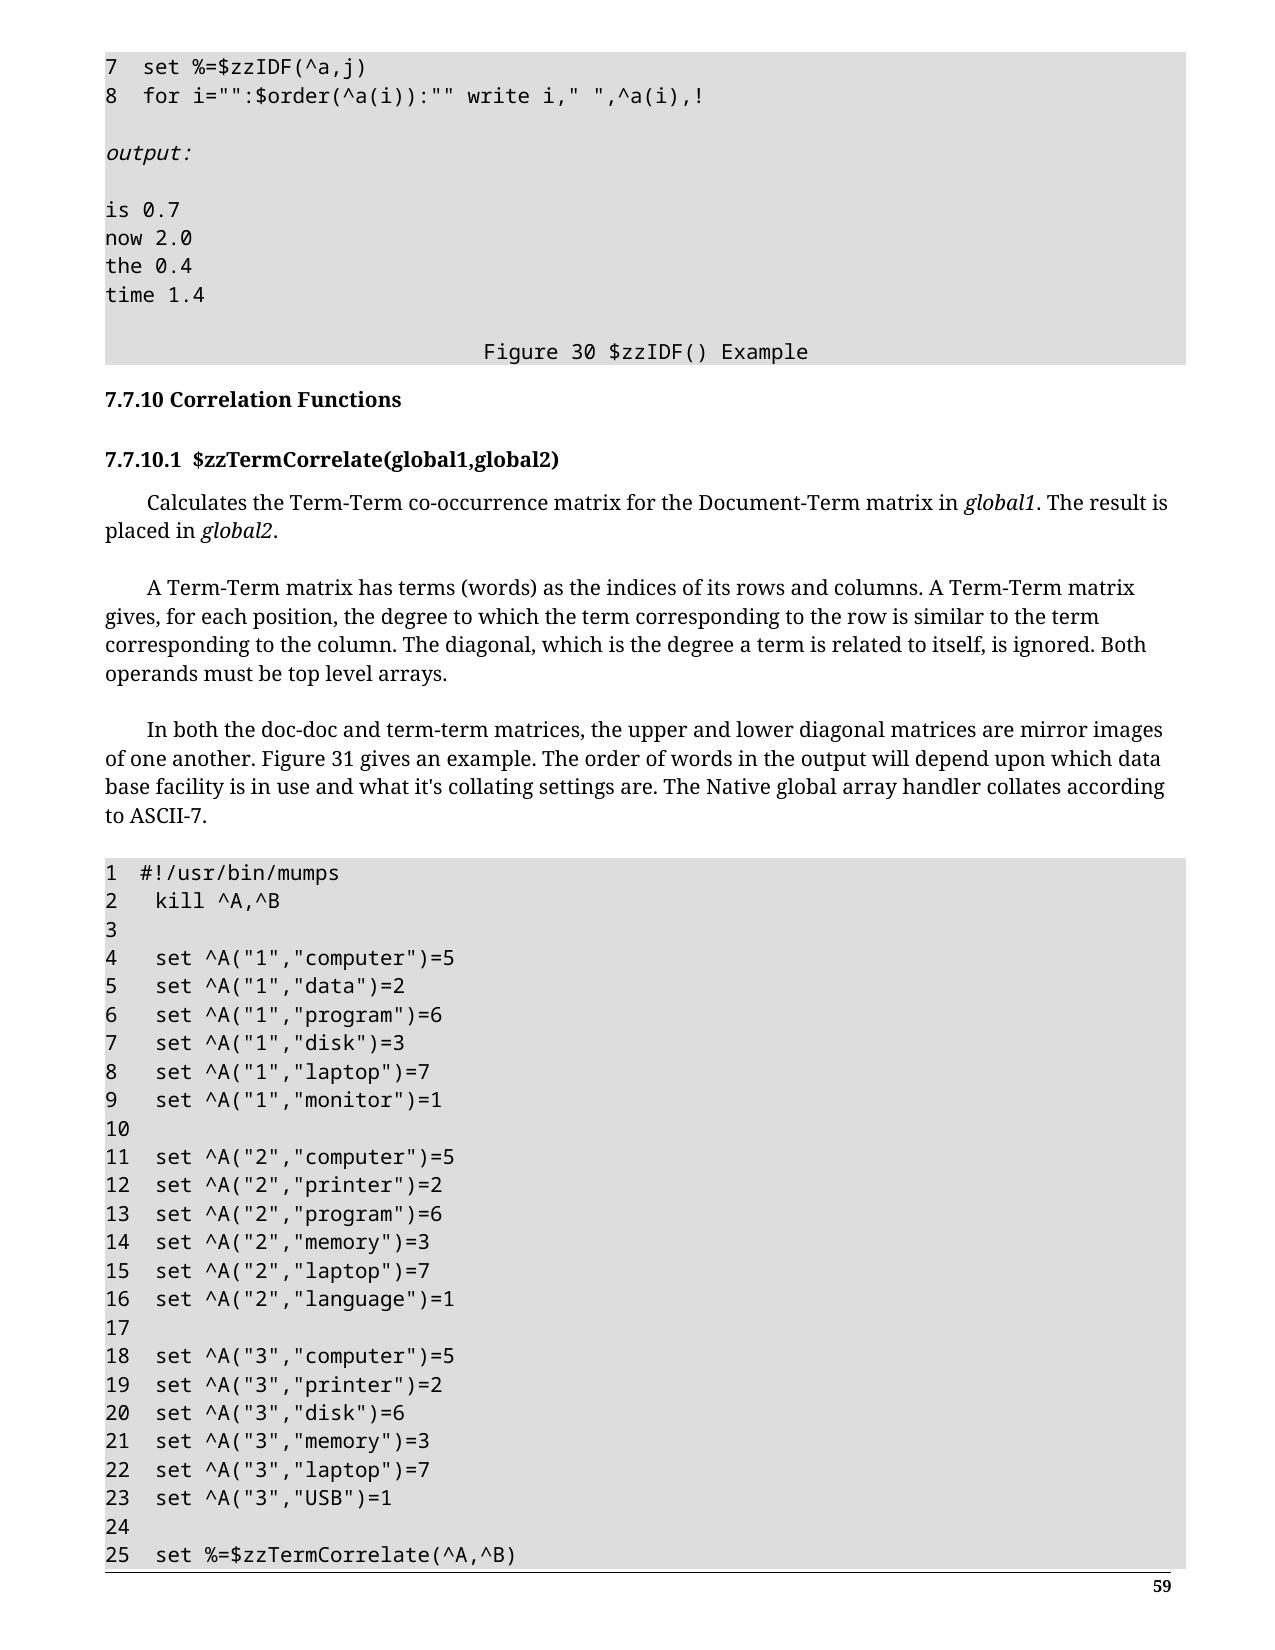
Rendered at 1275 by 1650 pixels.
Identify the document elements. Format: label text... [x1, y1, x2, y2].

text Figure 30 $zzIDF() Example [105, 337, 1186, 365]
list for i="":$order(^a(i)):"" write i," ",^a(i),! [105, 81, 1186, 109]
list set ^A("2","computer")=5 [105, 1142, 1186, 1171]
text now 2.0 [105, 223, 1186, 252]
list set ^A("1","disk")=3 [105, 1028, 1186, 1057]
text the 0.4 [105, 252, 1186, 280]
list #!/usr/bin/mumps [105, 858, 1186, 886]
list set ^A("1","program")=6 [105, 1000, 1186, 1028]
list kill ^A,^B [105, 886, 1186, 915]
list set ^A("2","memory")=3 [105, 1227, 1186, 1256]
list set ^A("3","printer")=2 [105, 1370, 1186, 1398]
text A Term-Term matrix has terms (words) as the indices of its rows and columns. A Term-Term matrix gives, for each position, the degree to which the term corresponding to the row is similar to the term corresponding to the column. The diagonal, which is the degree a term is related to itself, is ignored. Both operands must be top level arrays. [105, 573, 1186, 687]
list set %=$zzTermCorrelate(^A,^B) [105, 1540, 1186, 1569]
subtitle Correlation Functions [105, 385, 1186, 413]
text Calculates the Term-Term co-occurrence matrix for the Document-Term matrix in global1. The result is placed in global2. [105, 488, 1186, 545]
text In both the doc-doc and term-term matrices, the upper and lower diagonal matrices are mirror images of one another. Figure 31 gives an example. The order of words in the output will depend upon which data base facility is in use and what it's collating settings are. The Native global array handler collates according to ASCII-7. [105, 716, 1186, 829]
list set ^A("3","USB")=1 [105, 1483, 1186, 1512]
list set ^A("1","monitor")=1 [105, 1085, 1186, 1114]
text is 0.7 [105, 195, 1186, 223]
text output: [105, 138, 1186, 166]
list set ^A("1","computer")=5 [105, 943, 1186, 972]
list set ^A("1","laptop")=7 [105, 1057, 1186, 1085]
list set ^A("2","program")=6 [105, 1199, 1186, 1227]
list set ^A("3","disk")=6 [105, 1398, 1186, 1427]
text time 1.4 [105, 280, 1186, 308]
list set ^A("2","laptop")=7 [105, 1256, 1186, 1284]
subtitle $zzTermCorrelate(global1,global2) [105, 445, 1186, 473]
list set ^A("3","computer")=5 [105, 1341, 1186, 1370]
list set ^A("2","language")=1 [105, 1284, 1186, 1313]
list set %=$zzIDF(^a,j) [105, 52, 1186, 81]
list set ^A("3","memory")=3 [105, 1427, 1186, 1455]
list set ^A("3","laptop")=7 [105, 1455, 1186, 1483]
list set ^A("2","printer")=2 [105, 1171, 1186, 1199]
list set ^A("1","data")=2 [105, 972, 1186, 1000]
